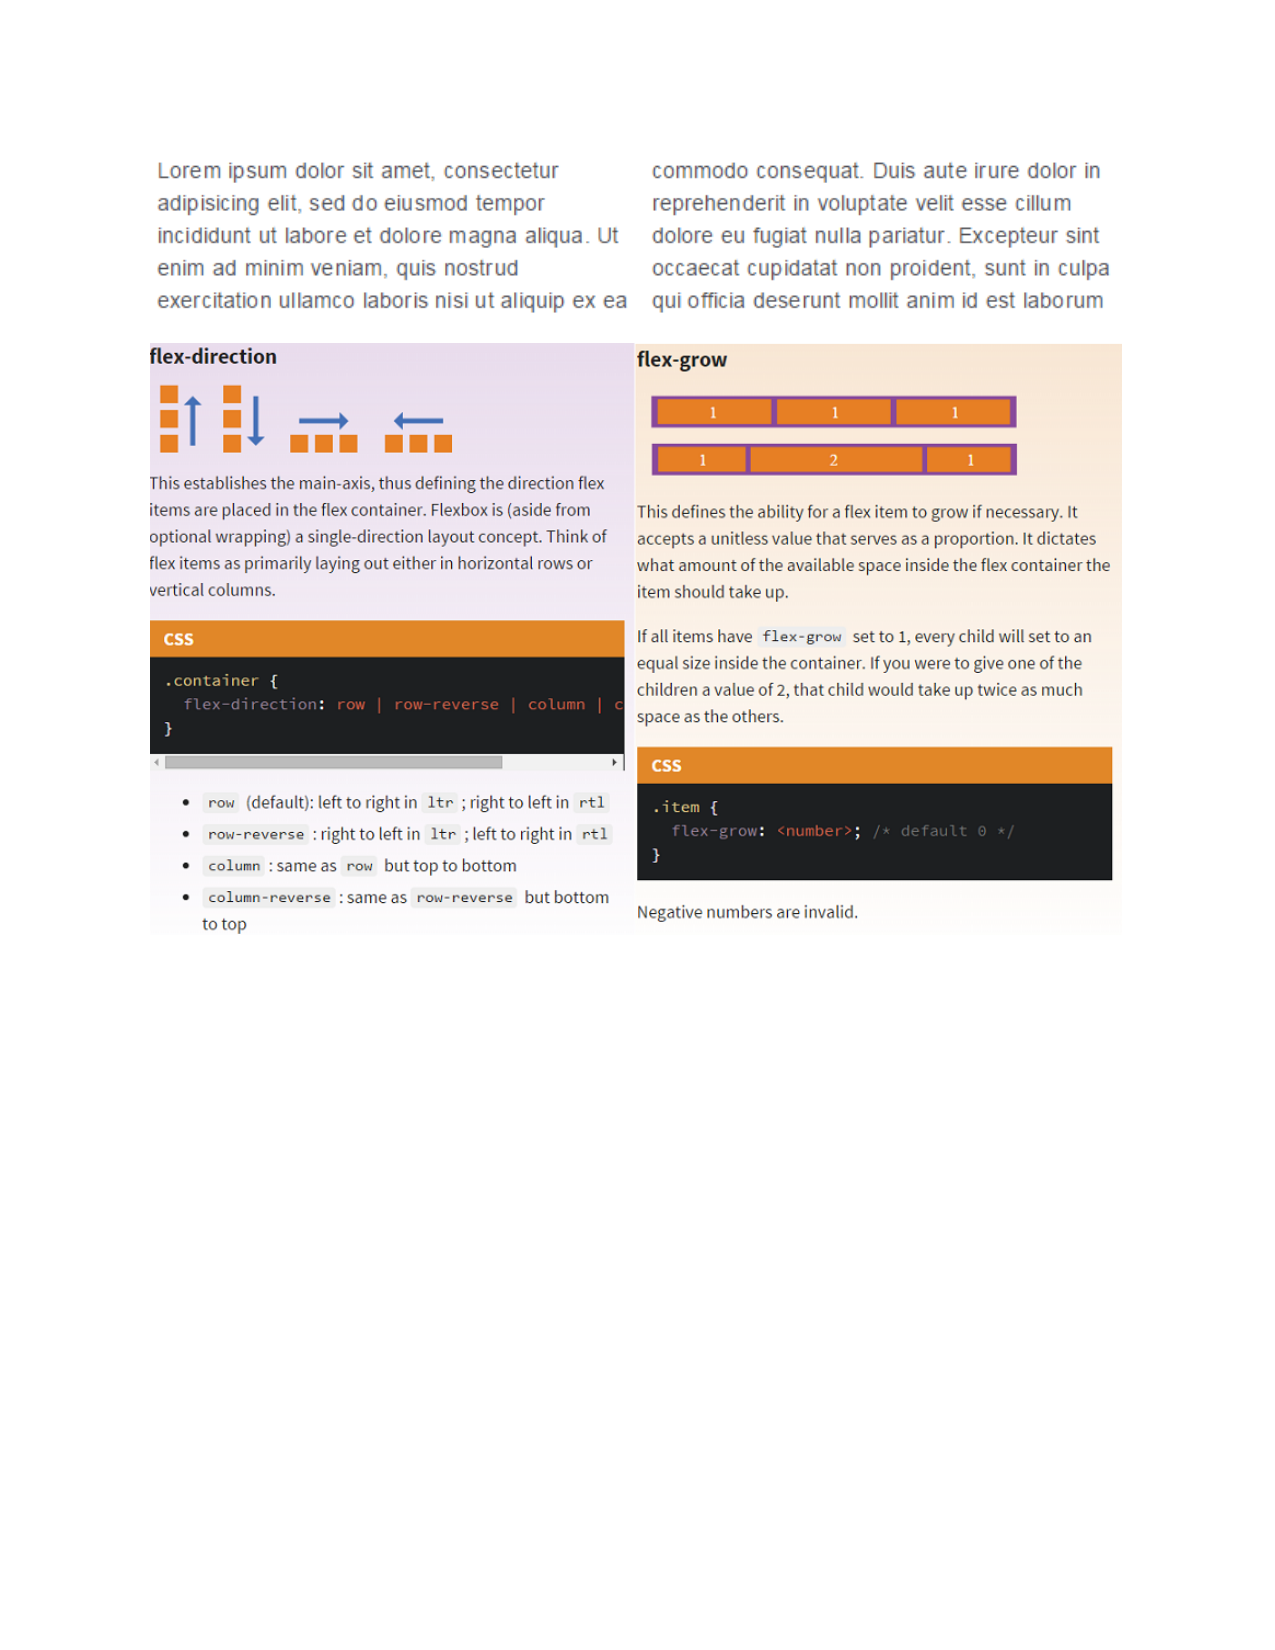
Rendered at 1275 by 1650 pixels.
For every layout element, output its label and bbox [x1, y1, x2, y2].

picture [150, 150, 1118, 319]
picture [150, 343, 1122, 935]
